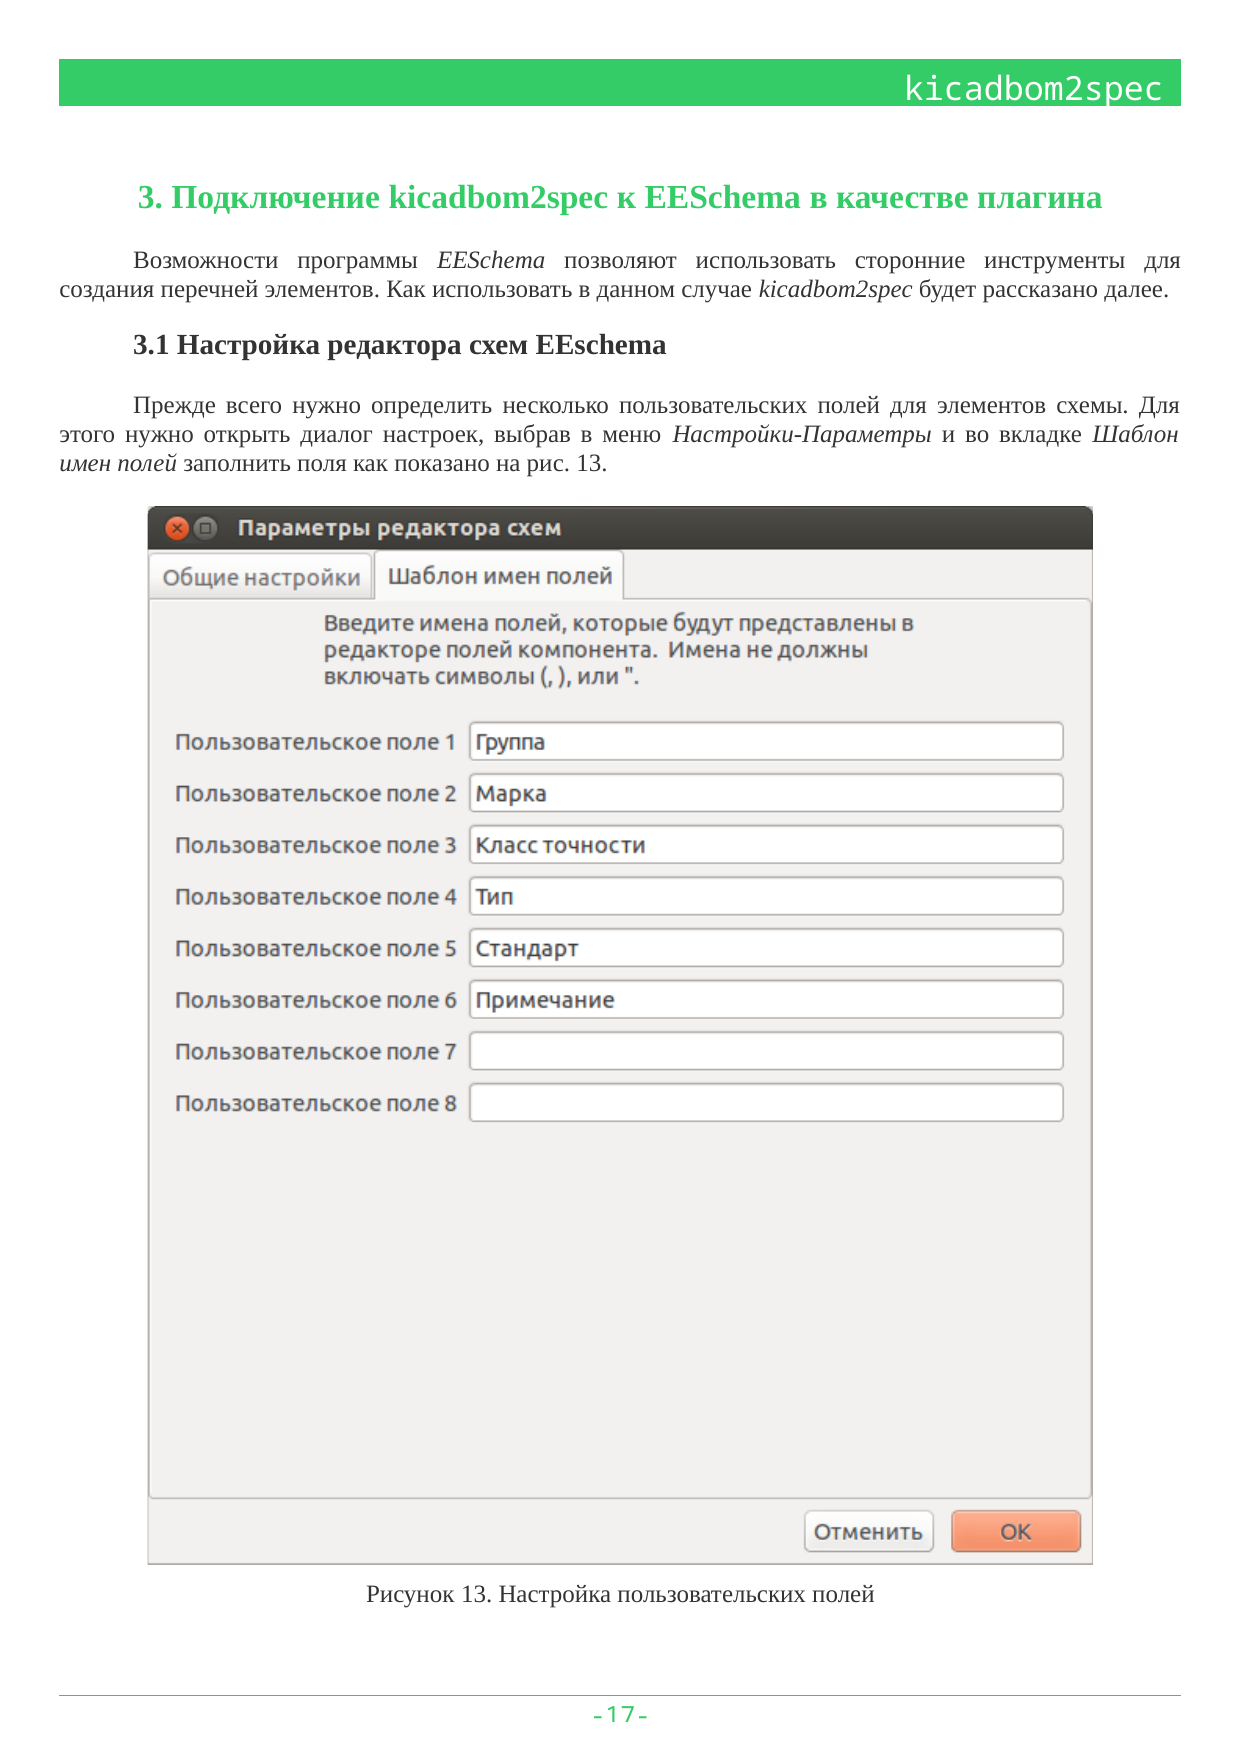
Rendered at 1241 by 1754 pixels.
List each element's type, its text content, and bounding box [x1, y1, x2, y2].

text Прежде всего нужно определить несколько пользовательских полей для элементов схемы. Для этого нужно открыть диалог настроек, выбрав в меню Настройки-Параметры и во вкладке Шаблон имен полей заполнить поля как показано на рис. 13. [59, 390, 1181, 476]
text Возможности программы EESchema позволяют использовать сторонние инструменты для создания перечней элементов. Как использовать в данном случае kicadbom2spec будет рассказано далее. [59, 245, 1181, 303]
picture [147, 506, 1093, 1565]
subtitle 3. Подключение kicadbom2spec к EESchema в качестве плагина [59, 177, 1181, 216]
subtitle 3.1 Настройка редактора схем EEschema [133, 327, 1181, 361]
text Рисунок 13. Настройка пользовательских полей [147, 1565, 1093, 1608]
